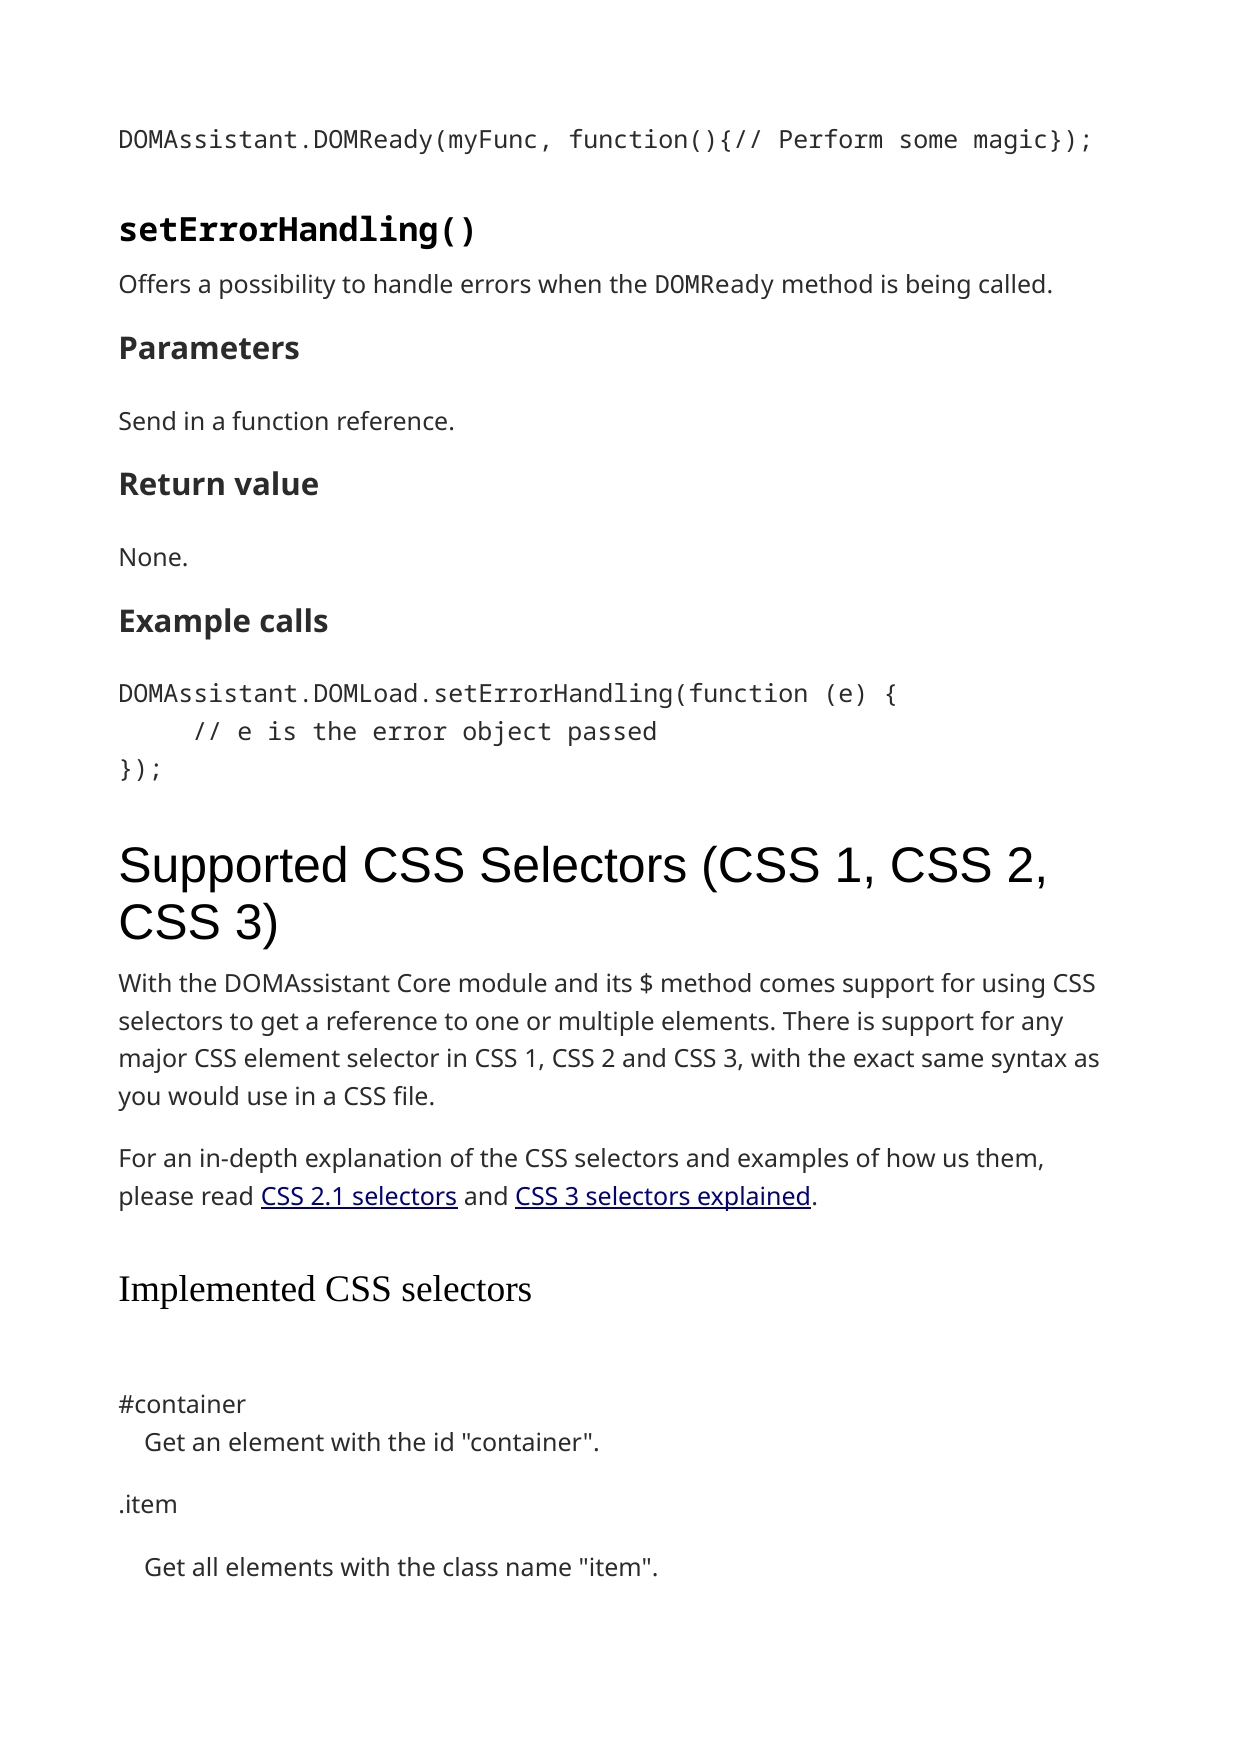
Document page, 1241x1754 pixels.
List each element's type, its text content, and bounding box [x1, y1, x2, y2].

text Get an element with the id "container". [118, 1421, 1122, 1458]
text Example calls [118, 599, 1122, 641]
text None. [118, 536, 1122, 574]
text .item [118, 1483, 1122, 1521]
text DOMAssistant.DOMLoad.setErrorHandling(function (e) { // e is the error object passed }); [118, 673, 1122, 785]
subtitle setErrorHandling() [118, 206, 1122, 251]
text Get all elements with the class name "item". [118, 1546, 1122, 1583]
text Implemented CSS selectors #container [118, 1238, 1122, 1421]
text Return value [118, 462, 1122, 505]
text Offers a possibility to handle errors when the DOMReady method is being called. [118, 263, 1122, 301]
subtitle Supported CSS Selectors (CSS 1, CSS 2, CSS 3) [118, 835, 1122, 950]
text For an in-depth explanation of the CSS selectors and examples of how us them, please read CSS 2.1 selectors and CSS 3 selectors explained. [118, 1138, 1122, 1213]
text DOMAssistant.DOMReady(myFunc, function(){ // Perform some magic }); [118, 118, 1122, 156]
text Send in a function reference. [118, 400, 1122, 437]
text With the DOMAssistant Core module and its $ method comes support for using CSS selectors to get a reference to one or multiple elements. There is support for any major CSS element selector in CSS 1, CSS 2 and CSS 3, with the exact same syntax as you would use in a CSS file. [118, 963, 1122, 1113]
text Parameters [118, 326, 1122, 369]
